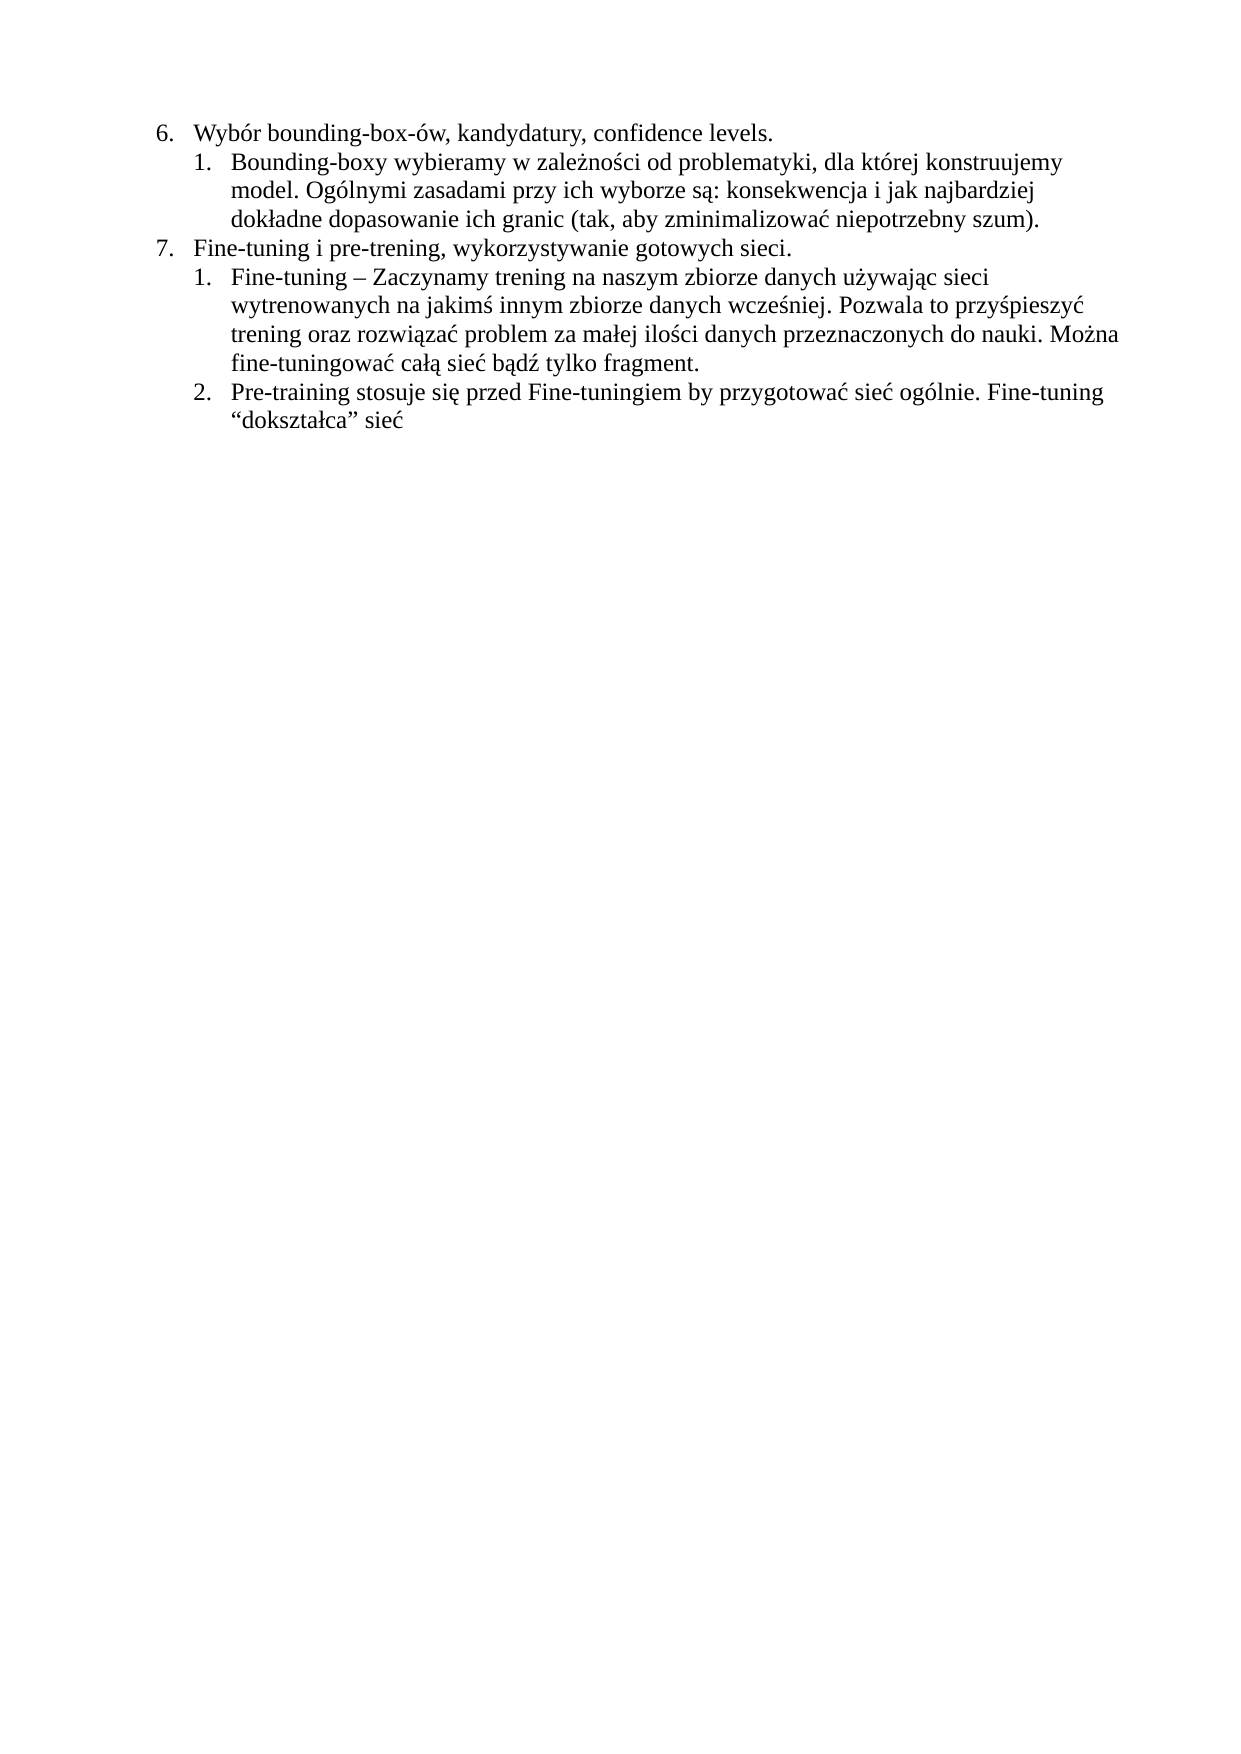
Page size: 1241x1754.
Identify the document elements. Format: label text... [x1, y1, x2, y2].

list Bounding-boxy wybieramy w zależności od problematyki, dla której konstruujemy model. Ogólnymi zasadami przy ich wyborze są: konsekwencja i jak najbardziej dokładne dopasowanie ich granic (tak, aby zminimalizować niepotrzebny szum). [193, 147, 1122, 233]
list Fine-tuning i pre-trening, wykorzystywanie gotowych sieci. [156, 233, 1122, 262]
list Fine-tuning – Zaczynamy trening na naszym zbiorze danych używając sieci wytrenowanych na jakimś innym zbiorze danych wcześniej. Pozwala to przyśpieszyć trening oraz rozwiązać problem za małej ilości danych przeznaczonych do nauki. Można fine-tuningować całą sieć bądź tylko fragment. [193, 262, 1122, 377]
list Pre-training stosuje się przed Fine-tuningiem by przygotować sieć ogólnie. Fine-tuning “dokształca” sieć [193, 377, 1122, 434]
list Wybór bounding-box-ów, kandydatury, confidence levels. [156, 118, 1122, 147]
